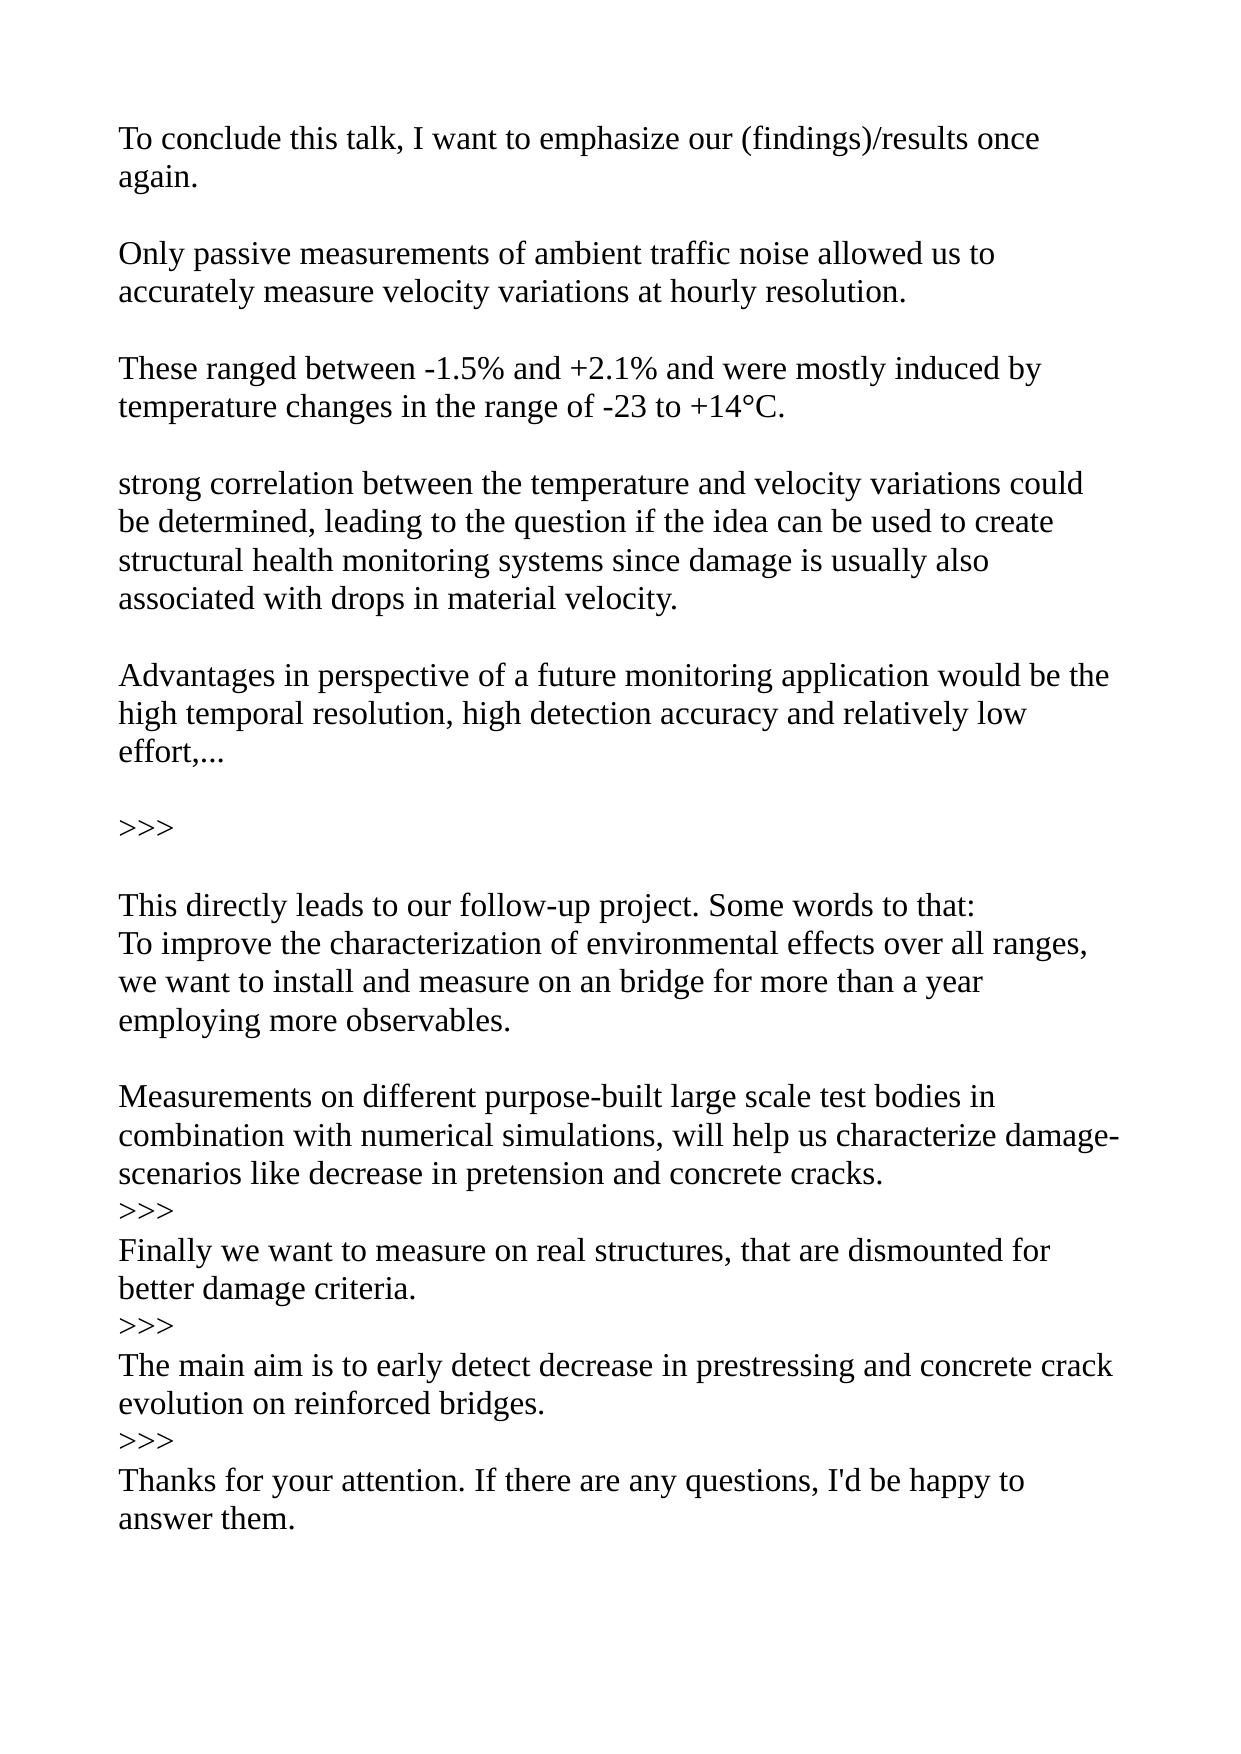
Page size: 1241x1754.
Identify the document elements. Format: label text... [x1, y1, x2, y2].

text >>> [118, 808, 1122, 846]
text To conclude this talk, I want to emphasize our (findings)/results once again. [118, 118, 1122, 195]
text This directly leads to our follow-up project. Some words to that: [118, 885, 1122, 923]
text strong correlation between the temperature and velocity variations could be determined, leading to the question if the idea can be used to create structural health monitoring systems since damage is usually also associated with drops in material velocity. [118, 463, 1122, 616]
text Advantages in perspective of a future monitoring application would be the high temporal resolution, high detection accuracy and relatively low effort,... [118, 655, 1122, 770]
text Measurements on different purpose-built large scale test bodies in combination with numerical simulations, will help us characterize damage-scenarios like decrease in pretension and concrete cracks. [118, 1076, 1122, 1191]
text To improve the characterization of environmental effects over all ranges, we want to install and measure on an bridge for more than a year employing more observables. [118, 923, 1122, 1038]
text >>> [118, 1421, 1122, 1460]
text These ranged between -1.5% and +2.1% and were mostly induced by temperature changes in the range of -23 to +14°C. [118, 348, 1122, 425]
text >>> [118, 1191, 1122, 1230]
text Only passive measurements of ambient traffic noise allowed us to accurately measure velocity variations at hourly resolution. [118, 233, 1122, 310]
text Thanks for your attention. If there are any questions, I'd be happy to answer them. [118, 1460, 1122, 1536]
text Finally we want to measure on real structures, that are dismounted for better damage criteria. [118, 1230, 1122, 1306]
text The main aim is to early detect decrease in prestressing and concrete crack evolution on reinforced bridges. [118, 1345, 1122, 1421]
text >>> [118, 1306, 1122, 1345]
